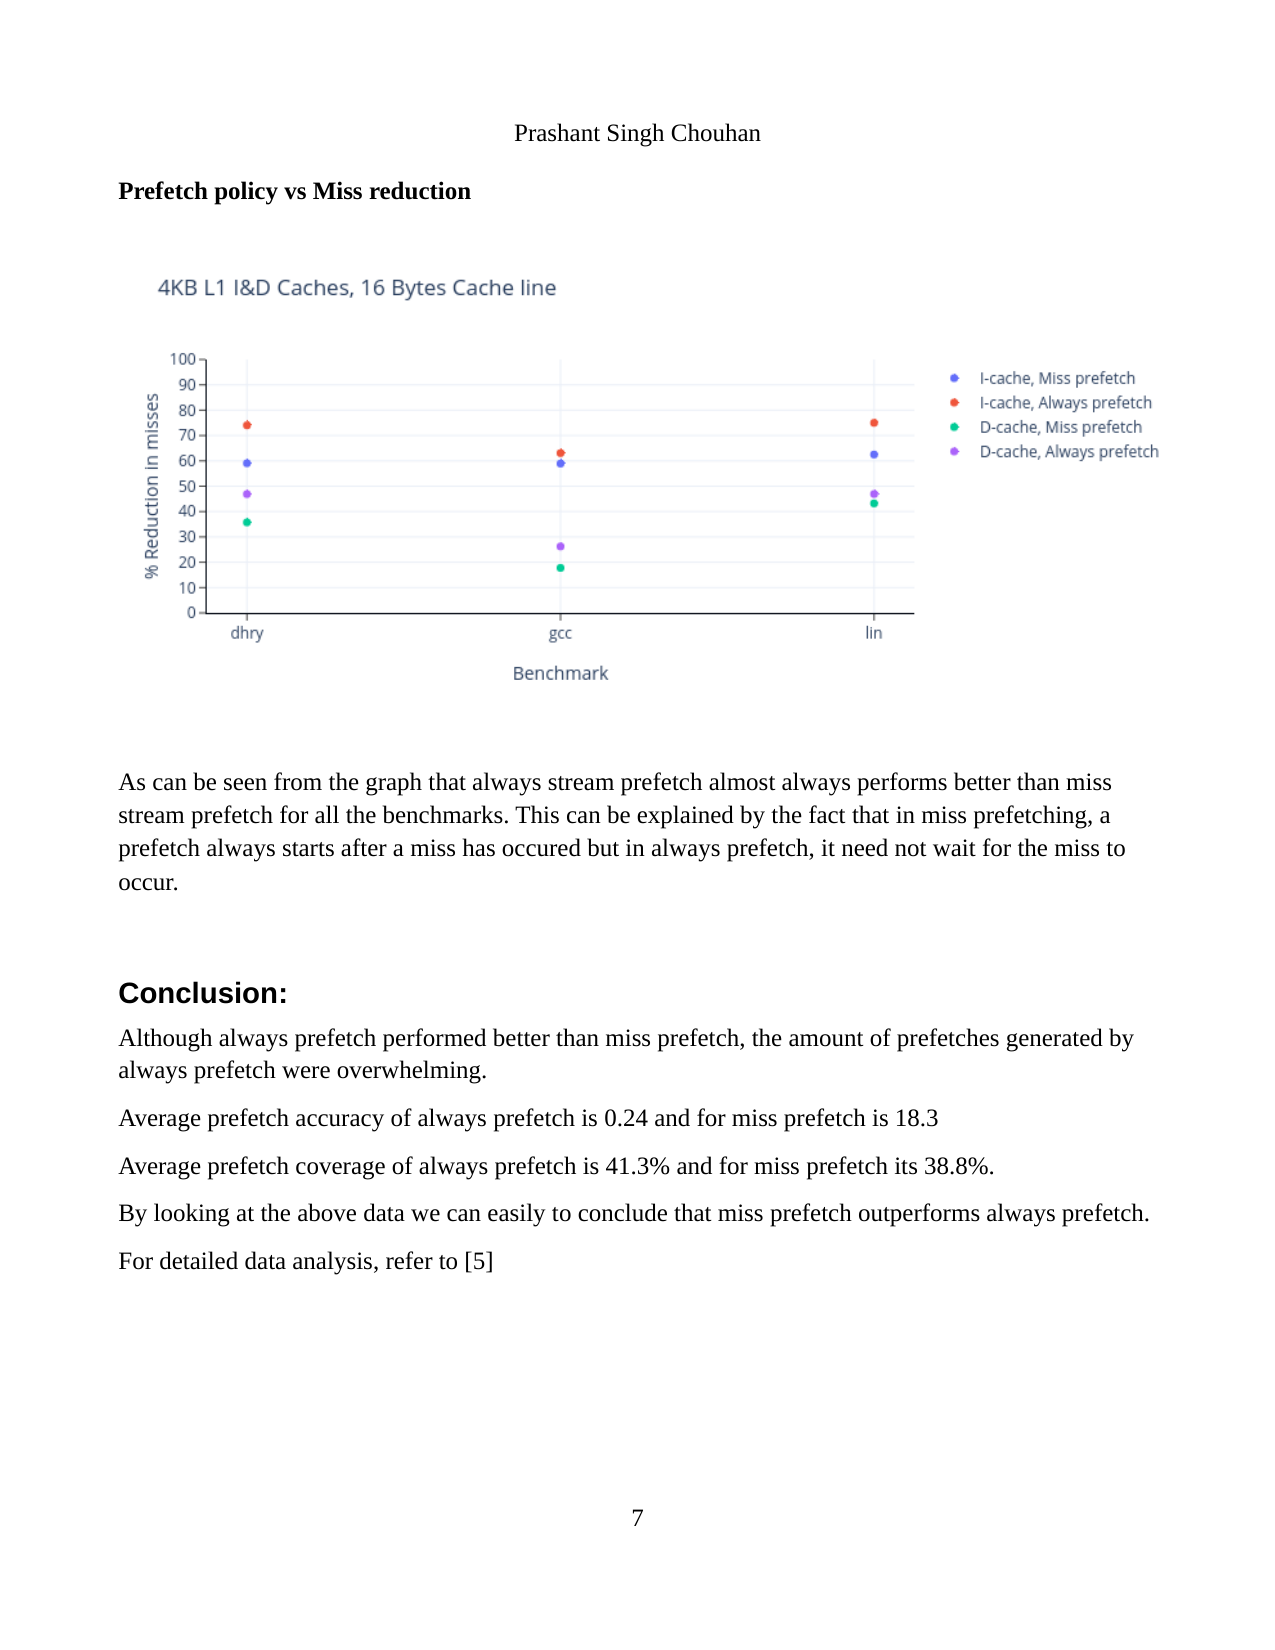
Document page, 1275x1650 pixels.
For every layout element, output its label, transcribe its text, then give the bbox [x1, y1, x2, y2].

text As can be seen from the graph that always stream prefetch almost always performs better than miss stream prefetch for all the benchmarks. This can be explained by the fact that in miss prefetching, a prefetch always starts after a miss has occured but in always prefetch, it need not wait for the miss to occur. [118, 767, 1157, 895]
picture [104, 231, 1182, 716]
text Although always prefetch performed better than miss prefetch, the amount of prefetches generated by always prefetch were overwhelming. [118, 1023, 1157, 1084]
text Average prefetch accuracy of always prefetch is 0.24 and for miss prefetch is 18.3 [118, 1103, 1157, 1132]
text By looking at the above data we can easily to conclude that miss prefetch outperforms always prefetch. [118, 1198, 1157, 1227]
text Prefetch policy vs Miss reduction [118, 176, 1157, 205]
text Average prefetch coverage of always prefetch is 41.3% and for miss prefetch its 38.8%. [118, 1151, 1157, 1179]
subtitle Conclusion: [118, 976, 1157, 1010]
text For detailed data analysis, refer to [5] [118, 1246, 1157, 1275]
